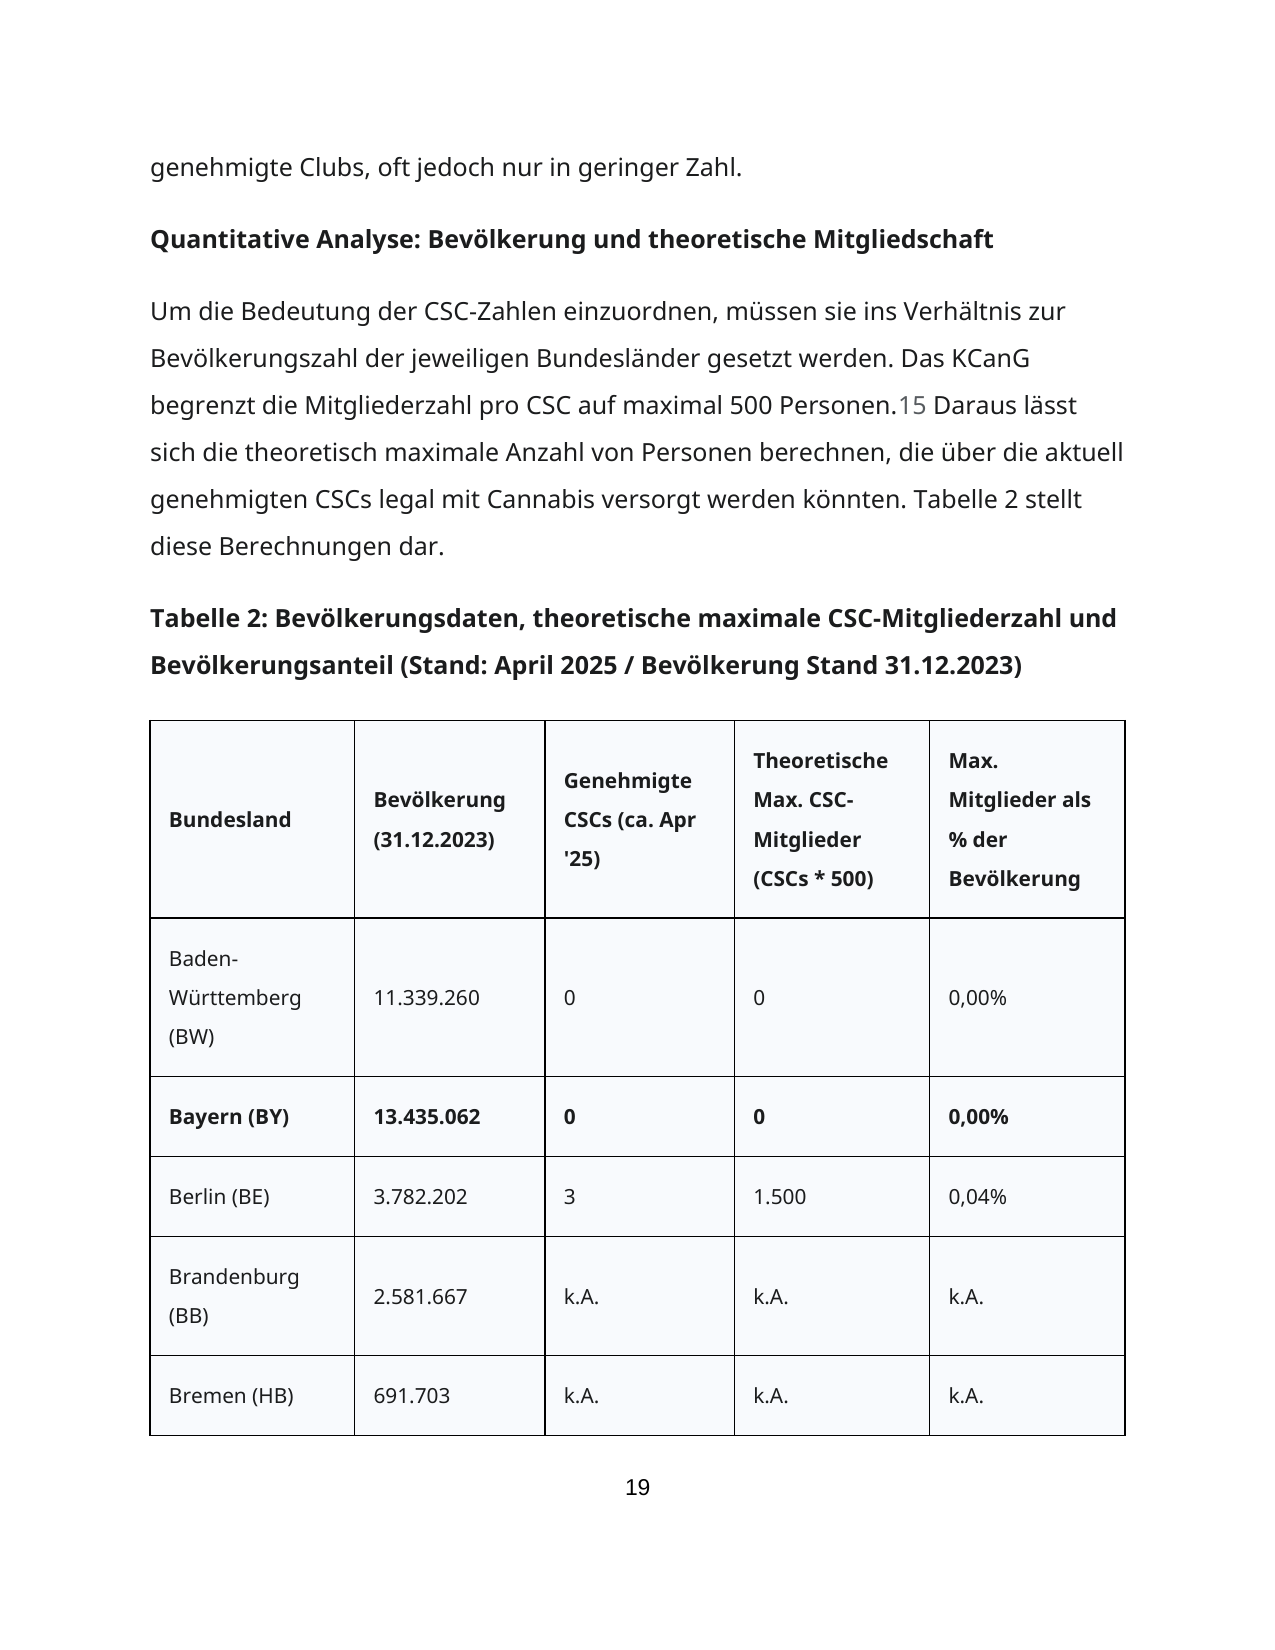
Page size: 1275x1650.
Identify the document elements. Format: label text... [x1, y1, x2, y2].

table_cell 691.703 [355, 1356, 544, 1435]
table_cell 3.782.202 [355, 1157, 544, 1236]
table_cell 2.581.667 [355, 1237, 544, 1355]
table_cell 0 [546, 919, 734, 1076]
table_cell 0 [546, 1077, 734, 1156]
table_header Genehmigte CSCs (ca. Apr '25) [546, 721, 734, 917]
table_cell 0,00% [930, 919, 1124, 1076]
text Quantitative Analyse: Bevölkerung und theoretische Mitgliedschaft [150, 222, 1125, 256]
table_cell Berlin (BE) [151, 1157, 354, 1236]
table_cell k.A. [546, 1356, 734, 1435]
table_header Max. Mitglieder als % der Bevölkerung [930, 721, 1124, 917]
table_cell 3 [546, 1157, 734, 1236]
table_header Theoretische Max. CSC-Mitglieder (CSCs * 500) [735, 721, 929, 917]
table_cell Baden-Württemberg (BW) [151, 919, 354, 1076]
table_cell 0 [735, 919, 929, 1076]
table_cell Bremen (HB) [151, 1356, 354, 1435]
table_cell Bayern (BY) [151, 1077, 354, 1156]
table_cell k.A. [735, 1356, 929, 1435]
table_cell k.A. [735, 1237, 929, 1355]
table_cell k.A. [546, 1237, 734, 1355]
table_cell 1.500 [735, 1157, 929, 1236]
table_cell k.A. [930, 1356, 1124, 1435]
table_cell 13.435.062 [355, 1077, 544, 1156]
table_cell Brandenburg (BB) [151, 1237, 354, 1355]
table_cell 0 [735, 1077, 929, 1156]
text Tabelle 2: Bevölkerungsdaten, theoretische maximale CSC-Mitgliederzahl und Bevölkerungsanteil (Stand: April 2025 / Bevölkerung Stand 31.12.2023) [150, 601, 1125, 682]
table_cell 0,04% [930, 1157, 1124, 1236]
table_cell k.A. [930, 1237, 1124, 1355]
table_header Bevölkerung (31.12.2023) [355, 721, 544, 917]
text Um die Bedeutung der CSC-Zahlen einzuordnen, müssen sie ins Verhältnis zur Bevölkerungszahl der jeweiligen Bundesländer gesetzt werden. Das KCanG begrenzt die Mitgliederzahl pro CSC auf maximal 500 Personen.15 Daraus lässt sich die theoretisch maximale Anzahl von Personen berechnen, die über die aktuell genehmigten CSCs legal mit Cannabis versorgt werden könnten. Tabelle 2 stellt diese Berechnungen dar. [150, 294, 1125, 563]
table_cell 0,00% [930, 1077, 1124, 1156]
table_cell 11.339.260 [355, 919, 544, 1076]
text genehmigte Clubs, oft jedoch nur in geringer Zahl. [150, 150, 1125, 184]
table_header Bundesland [151, 721, 354, 917]
